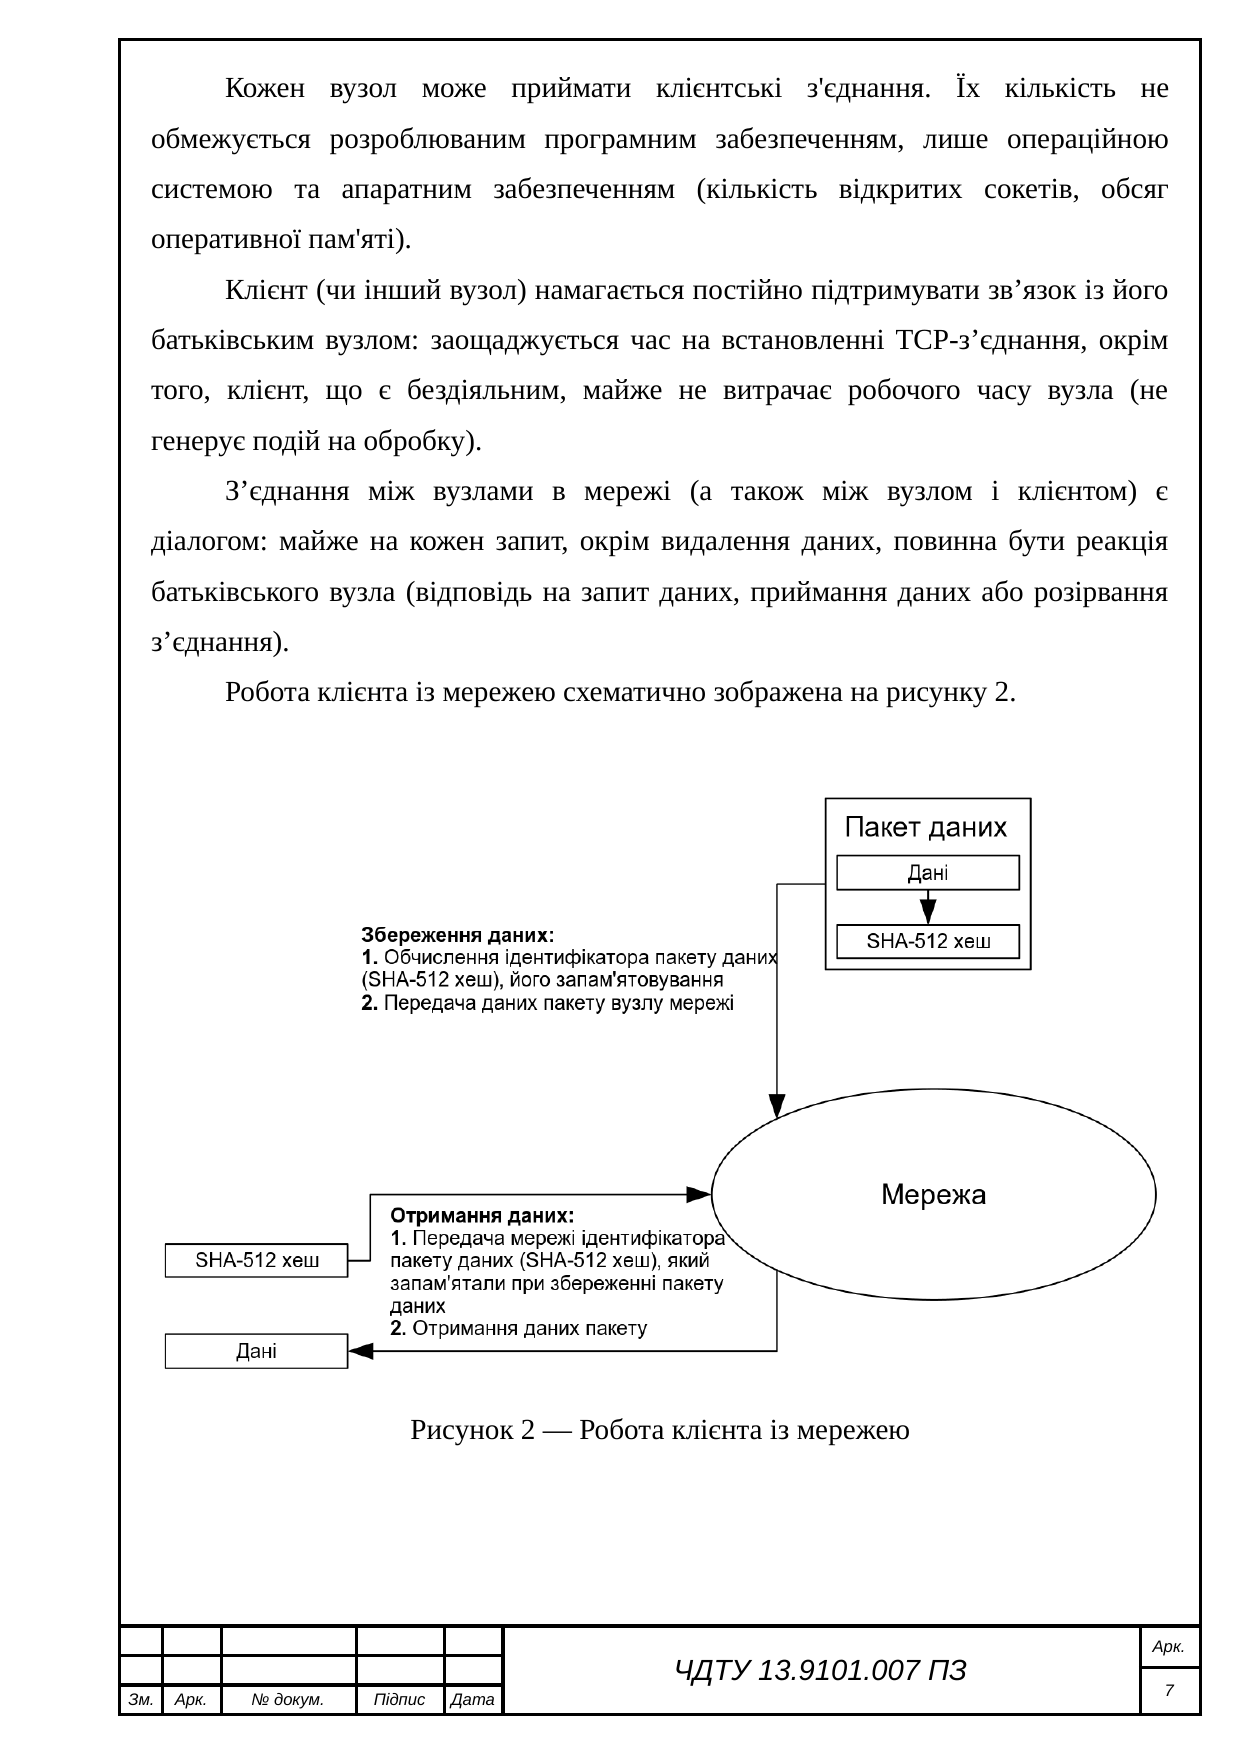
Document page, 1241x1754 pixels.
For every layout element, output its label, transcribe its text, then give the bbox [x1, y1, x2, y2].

picture [150, 775, 1170, 1396]
text Кожен вузол може приймати клієнтські з'єднання. Їх кількість не обмежується розроблюваним програмним забезпеченням, лише операційною системою та апаратним забезпеченням (кількість відкритих сокетів, обсяг оперативної пам'яті). [151, 71, 1170, 255]
text Рисунок 2 — Робота клієнта із мережею [151, 1412, 1170, 1446]
text Клієнт (чи інший вузол) намагається постійно підтримувати зв’язок із його батьківським вузлом: заощаджується час на встановленні TCP-з’єднання, окрім того, клієнт, що є бездіяльним, майже не витрачає робочого часу вузла (не генерує подій на обробку). [151, 272, 1170, 456]
text З’єднання між вузлами в мережі (а також між вузлом і клієнтом) є діалогом: майже на кожен запит, окрім видалення даних, повинна бути реакція батьківського вузла (відповідь на запит даних, приймання даних або розірвання з’єднання). [151, 473, 1170, 657]
text Робота клієнта із мережею схематично зображена на рисунку 2. [151, 674, 1170, 708]
